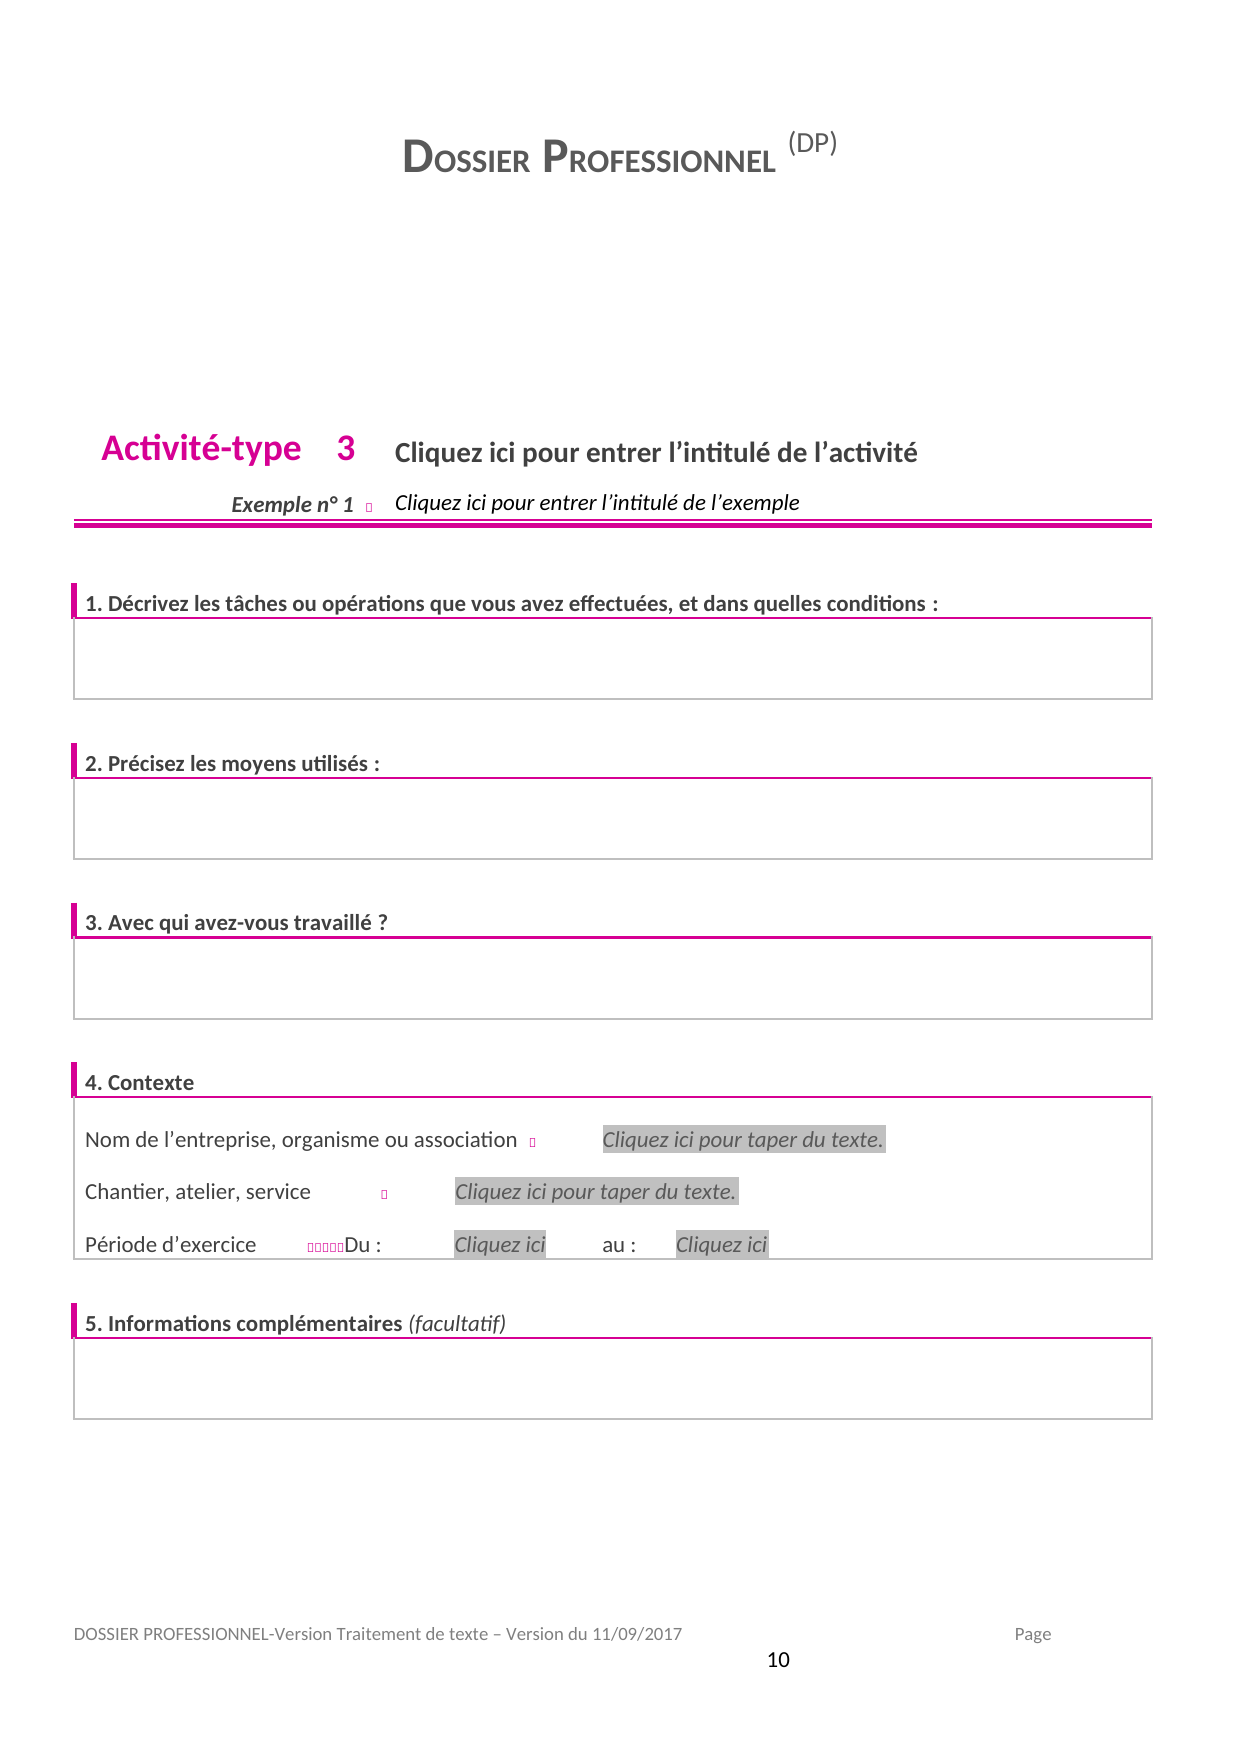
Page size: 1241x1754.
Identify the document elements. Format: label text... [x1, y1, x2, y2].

table_cell [75, 996, 1151, 1017]
table_cell 1. Décrivez les tâches ou opérations que vous avez effectuées, et dans quelles conditions : [77, 583, 1152, 617]
table_cell [74, 860, 1152, 881]
table_cell [578, 1098, 1151, 1119]
table_cell 3. Avec qui avez-vous travaillé ? [77, 903, 1152, 936]
table_cell Nom de l’entreprise, organisme ou association  [75, 1119, 578, 1159]
table_cell [75, 837, 1151, 858]
table_cell [75, 779, 1151, 800]
table_cell [75, 641, 1151, 677]
table_cell [74, 528, 1152, 562]
table_header Activité-type [74, 418, 325, 470]
table_header Cliquez ici pour entrer l’intitulé de l’activité [384, 418, 1152, 470]
table_cell [74, 562, 1152, 583]
table_cell [75, 1397, 1151, 1418]
table_cell [74, 1260, 1152, 1282]
table_cell [74, 881, 1152, 902]
table_cell 4. Contexte [77, 1062, 1152, 1096]
table_cell [74, 700, 1152, 722]
table_cell [74, 1041, 1152, 1062]
table_cell [75, 677, 1151, 698]
table_cell [75, 1098, 578, 1119]
table_cell [74, 722, 1152, 743]
table_cell [75, 939, 1151, 960]
table_cell Chantier, atelier, service  [75, 1159, 444, 1212]
table_cell [74, 1282, 1152, 1303]
table_cell 5. Informations complémentaires (facultatif) [77, 1303, 1152, 1337]
table_cell [75, 1339, 1151, 1360]
table_cell Cliquez ici pour entrer l’intitulé de l’exemple [384, 470, 1152, 519]
table_cell Exemple n° 1  [74, 470, 384, 519]
table_cell [75, 1360, 1151, 1397]
table_cell Cliquez ici pour taper du texte. [578, 1119, 1151, 1159]
table_cell [75, 800, 1151, 837]
table_cell 2. Précisez les moyens utilisés : [77, 743, 1152, 777]
table_cell Cliquez ici pour taper du texte. [444, 1159, 1151, 1212]
table_cell [75, 960, 1151, 996]
table_header 3 [325, 418, 384, 470]
table_cell [75, 619, 1151, 641]
table_cell [74, 1020, 1152, 1041]
table_cell Période d’exercice Du : Cliquez ici au : Cliquez ici [75, 1212, 1151, 1258]
